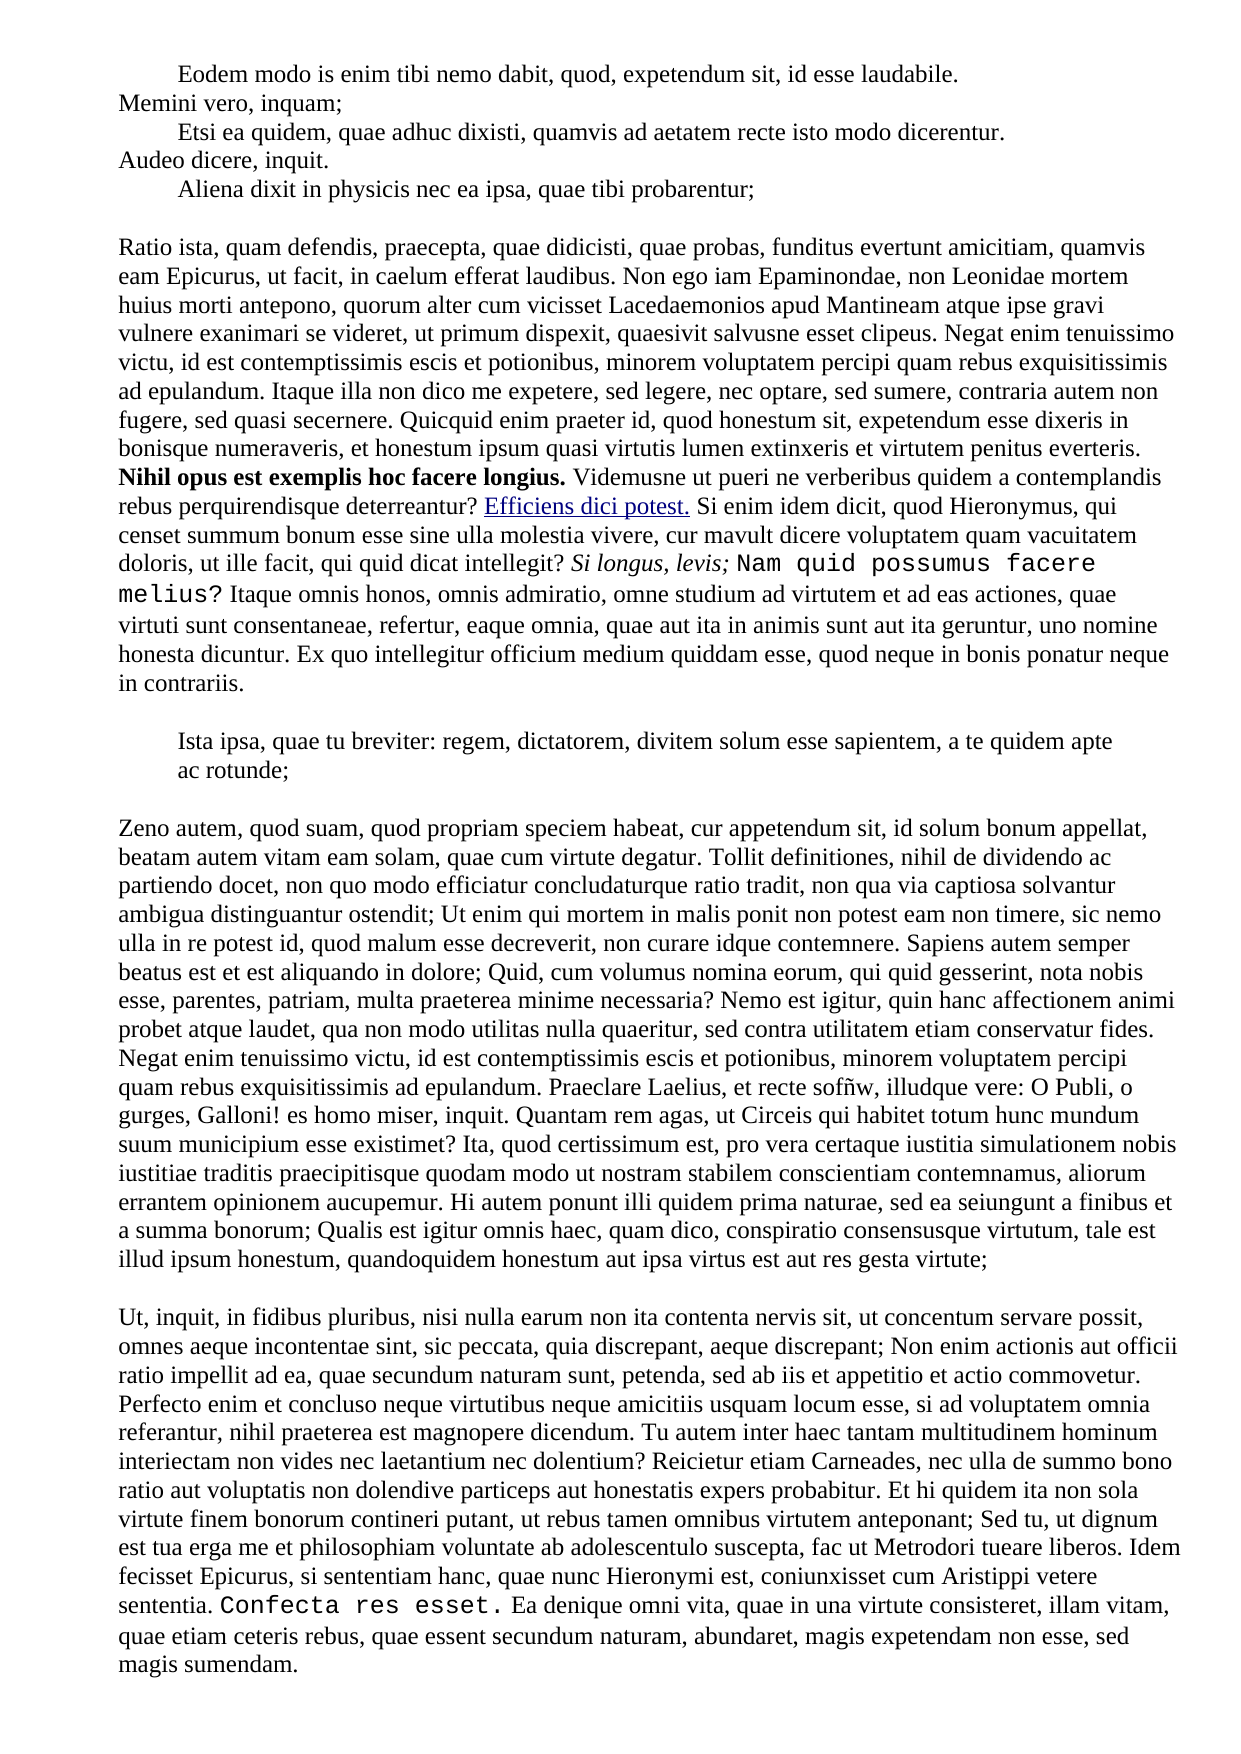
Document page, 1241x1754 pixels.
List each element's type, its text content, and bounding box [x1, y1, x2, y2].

text Ratio ista, quam defendis, praecepta, quae didicisti, quae probas, funditus evertunt amicitiam, quamvis eam Epicurus, ut facit, in caelum efferat laudibus. Non ego iam Epaminondae, non Leonidae mortem huius morti antepono, quorum alter cum vicisset Lacedaemonios apud Mantineam atque ipse gravi vulnere exanimari se videret, ut primum dispexit, quaesivit salvusne esset clipeus. Negat enim tenuissimo victu, id est contemptissimis escis et potionibus, minorem voluptatem percipi quam rebus exquisitissimis ad epulandum. Itaque illa non dico me expetere, sed legere, nec optare, sed sumere, contraria autem non fugere, sed quasi secernere. Quicquid enim praeter id, quod honestum sit, expetendum esse dixeris in bonisque numeraveris, et honestum ipsum quasi virtutis lumen extinxeris et virtutem penitus everteris. Nihil opus est exemplis hoc facere longius. Videmusne ut pueri ne verberibus quidem a contemplandis rebus perquirendisque deterreantur? Efficiens dici potest. Si enim idem dicit, quod Hieronymus, qui censet summum bonum esse sine ulla molestia vivere, cur mavult dicere voluptatem quam vacuitatem doloris, ut ille facit, qui quid dicat intellegit? Si longus, levis; Nam quid possumus facere melius? Itaque omnis honos, omnis admiratio, omne studium ad virtutem et ad eas actiones, quae virtuti sunt consentaneae, refertur, eaque omnia, quae aut ita in animis sunt aut ita geruntur, uno nomine honesta dicuntur. Ex quo intellegitur officium medium quiddam esse, quod neque in bonis ponatur neque in contrariis. [118, 232, 1181, 696]
list Memini vero, inquam; [118, 88, 1181, 117]
list Eodem modo is enim tibi nemo dabit, quod, expetendum sit, id esse laudabile. [177, 59, 1181, 88]
text Ista ipsa, quae tu breviter: regem, dictatorem, divitem solum esse sapientem, a te quidem apte ac rotunde; [177, 726, 1122, 783]
list Audeo dicere, inquit. [118, 145, 1181, 174]
text Zeno autem, quod suam, quod propriam speciem habeat, cur appetendum sit, id solum bonum appellat, beatam autem vitam eam solam, quae cum virtute degatur. Tollit definitiones, nihil de dividendo ac partiendo docet, non quo modo efficiatur concludaturque ratio tradit, non qua via captiosa solvantur ambigua distinguantur ostendit; Ut enim qui mortem in malis ponit non potest eam non timere, sic nemo ulla in re potest id, quod malum esse decreverit, non curare idque contemnere. Sapiens autem semper beatus est et est aliquando in dolore; Quid, cum volumus nomina eorum, qui quid gesserint, nota nobis esse, parentes, patriam, multa praeterea minime necessaria? Nemo est igitur, quin hanc affectionem animi probet atque laudet, qua non modo utilitas nulla quaeritur, sed contra utilitatem etiam conservatur fides. Negat enim tenuissimo victu, id est contemptissimis escis et potionibus, minorem voluptatem percipi quam rebus exquisitissimis ad epulandum. Praeclare Laelius, et recte sofñw, illudque vere: O Publi, o gurges, Galloni! es homo miser, inquit. Quantam rem agas, ut Circeis qui habitet totum hunc mundum suum municipium esse existimet? Ita, quod certissimum est, pro vera certaque iustitia simulationem nobis iustitiae traditis praecipitisque quodam modo ut nostram stabilem conscientiam contemnamus, aliorum errantem opinionem aucupemur. Hi autem ponunt illi quidem prima naturae, sed ea seiungunt a finibus et a summa bonorum; Qualis est igitur omnis haec, quam dico, conspiratio consensusque virtutum, tale est illud ipsum honestum, quandoquidem honestum aut ipsa virtus est aut res gesta virtute; [118, 813, 1181, 1273]
text Ut, inquit, in fidibus pluribus, nisi nulla earum non ita contenta nervis sit, ut concentum servare possit, omnes aeque incontentae sint, sic peccata, quia discrepant, aeque discrepant; Non enim actionis aut officii ratio impellit ad ea, quae secundum naturam sunt, petenda, sed ab iis et appetitio et actio commovetur. Perfecto enim et concluso neque virtutibus neque amicitiis usquam locum esse, si ad voluptatem omnia referantur, nihil praeterea est magnopere dicendum. Tu autem inter haec tantam multitudinem hominum interiectam non vides nec laetantium nec dolentium? Reicietur etiam Carneades, nec ulla de summo bono ratio aut voluptatis non dolendive particeps aut honestatis expers probabitur. Et hi quidem ita non sola virtute finem bonorum contineri putant, ut rebus tamen omnibus virtutem anteponant; Sed tu, ut dignum est tua erga me et philosophiam voluntate ab adolescentulo suscepta, fac ut Metrodori tueare liberos. Idem fecisset Epicurus, si sententiam hanc, quae nunc Hieronymi est, coniunxisset cum Aristippi vetere sententia. Confecta res esset. Ea denique omni vita, quae in una virtute consisteret, illam vitam, quae etiam ceteris rebus, quae essent secundum naturam, abundaret, magis expetendam non esse, sed magis sumendam. [118, 1302, 1181, 1678]
list Etsi ea quidem, quae adhuc dixisti, quamvis ad aetatem recte isto modo dicerentur. [177, 117, 1181, 145]
list Aliena dixit in physicis nec ea ipsa, quae tibi probarentur; [177, 174, 1181, 203]
